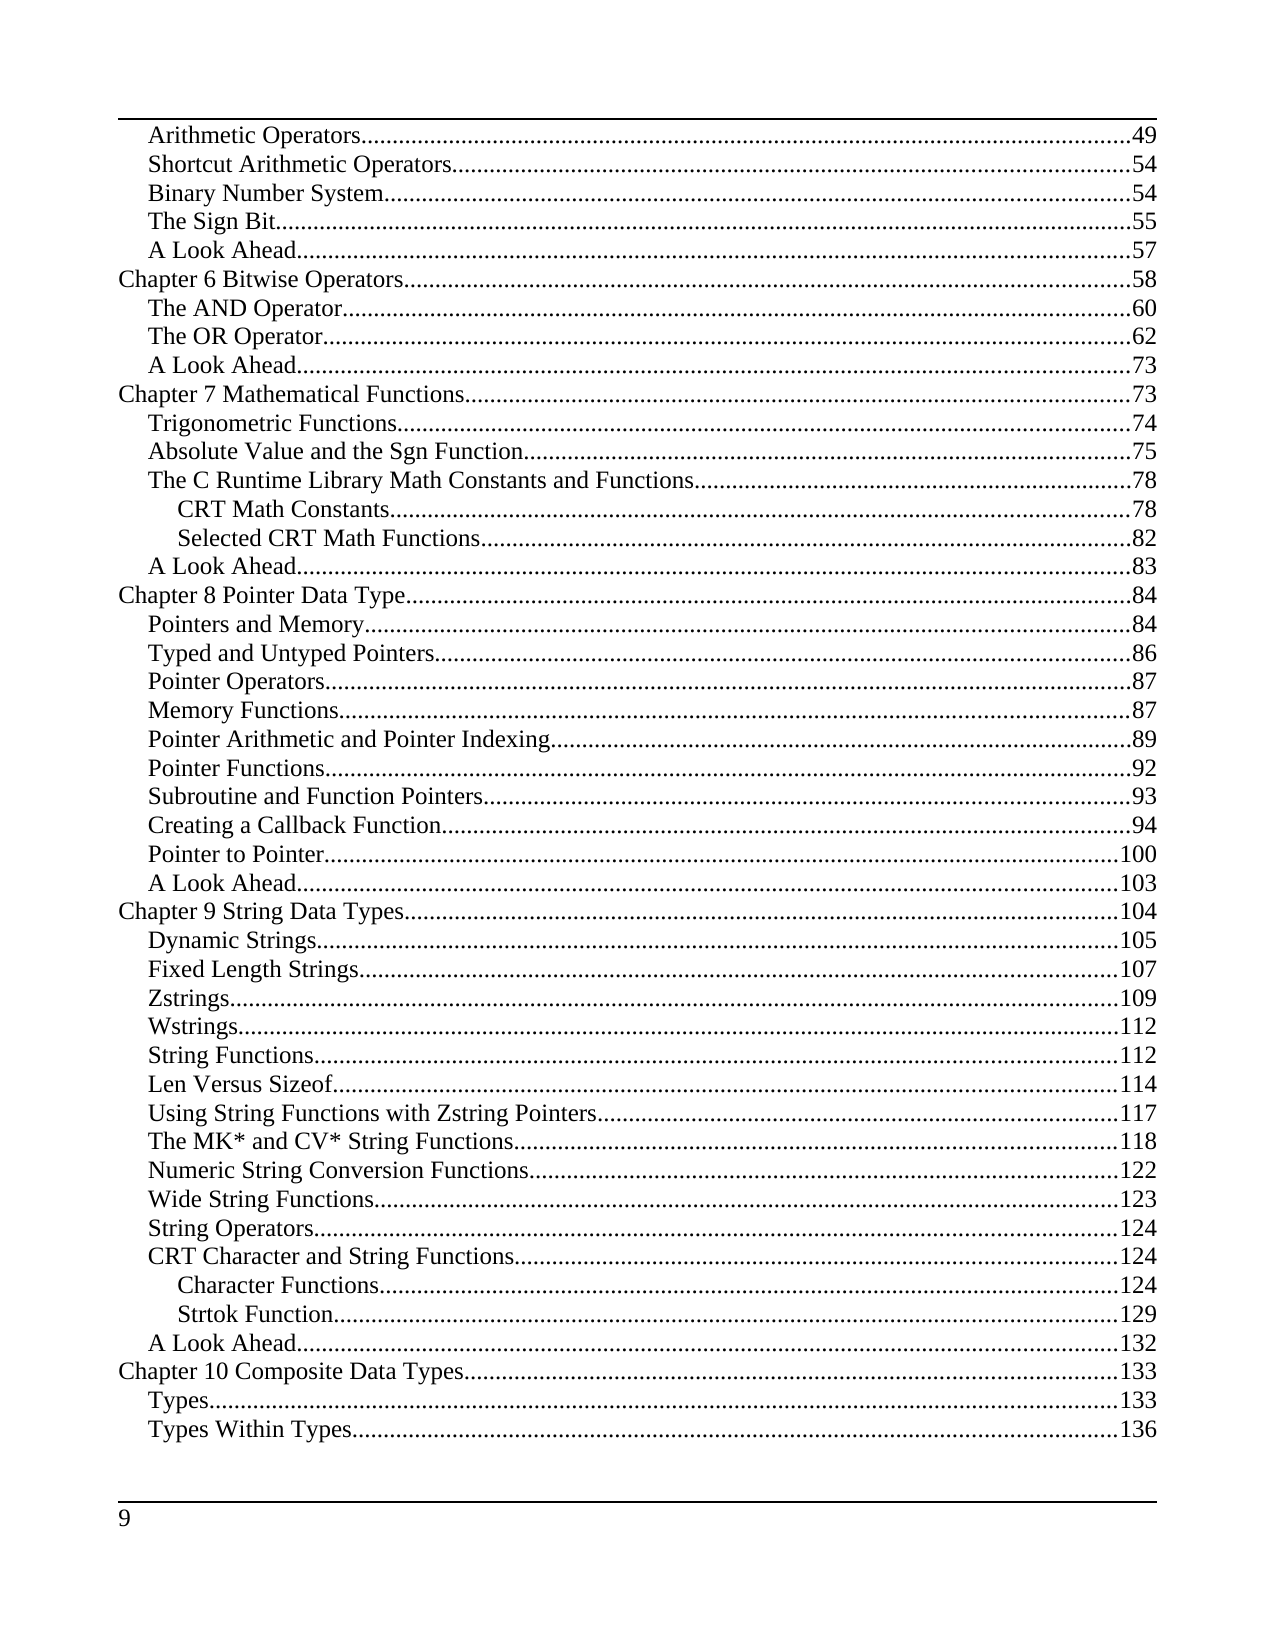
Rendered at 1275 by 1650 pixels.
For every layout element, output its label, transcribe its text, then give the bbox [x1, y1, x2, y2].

text Subroutine and Function Pointers 93 [148, 781, 1157, 810]
text Strtok Function 129 [177, 1299, 1157, 1328]
text Chapter 8 Pointer Data Type 84 [118, 580, 1157, 609]
text Using String Functions with Zstring Pointers 117 [148, 1098, 1157, 1126]
text Types Within Types 136 [148, 1414, 1157, 1443]
text Trigonometric Functions 74 [148, 408, 1157, 436]
text Character Functions 124 [177, 1270, 1157, 1299]
text Shortcut Arithmetic Operators 54 [148, 149, 1157, 178]
text A Look Ahead 73 [148, 350, 1157, 379]
text Zstrings 109 [148, 983, 1157, 1011]
text The Sign Bit 55 [148, 206, 1157, 235]
text Typed and Untyped Pointers 86 [148, 638, 1157, 666]
text The OR Operator 62 [148, 321, 1157, 350]
text Types 133 [148, 1385, 1157, 1414]
text Chapter 6 Bitwise Operators 58 [118, 264, 1157, 293]
text Pointers and Memory 84 [148, 609, 1157, 638]
text Numeric String Conversion Functions 122 [148, 1155, 1157, 1184]
text Memory Functions 87 [148, 695, 1157, 724]
text CRT Character and String Functions 124 [148, 1241, 1157, 1270]
text Dynamic Strings 105 [148, 925, 1157, 954]
text The AND Operator 60 [148, 293, 1157, 321]
text String Operators 124 [148, 1213, 1157, 1241]
text The C Runtime Library Math Constants and Functions 78 [148, 465, 1157, 494]
text Pointer Functions 92 [148, 753, 1157, 781]
text Pointer to Pointer 100 [148, 839, 1157, 868]
text A Look Ahead 132 [148, 1328, 1157, 1356]
text Selected CRT Math Functions 82 [177, 523, 1157, 551]
text Creating a Callback Function 94 [148, 810, 1157, 839]
text String Functions 112 [148, 1040, 1157, 1069]
text The MK* and CV* String Functions 118 [148, 1126, 1157, 1155]
text A Look Ahead 57 [148, 235, 1157, 264]
text Fixed Length Strings 107 [148, 954, 1157, 983]
text Len Versus Sizeof 114 [148, 1069, 1157, 1098]
text Arithmetic Operators 49 [148, 120, 1157, 149]
text Chapter 10 Composite Data Types 133 [118, 1356, 1157, 1385]
text Absolute Value and the Sgn Function 75 [148, 436, 1157, 465]
text Chapter 9 String Data Types 104 [118, 896, 1157, 925]
text Chapter 7 Mathematical Functions 73 [118, 379, 1157, 408]
text Pointer Operators 87 [148, 666, 1157, 695]
text A Look Ahead 83 [148, 551, 1157, 580]
text A Look Ahead 103 [148, 868, 1157, 896]
text CRT Math Constants 78 [177, 494, 1157, 523]
text Wide String Functions 123 [148, 1184, 1157, 1213]
text Pointer Arithmetic and Pointer Indexing 89 [148, 724, 1157, 753]
text Binary Number System 54 [148, 178, 1157, 206]
text Wstrings 112 [148, 1011, 1157, 1040]
